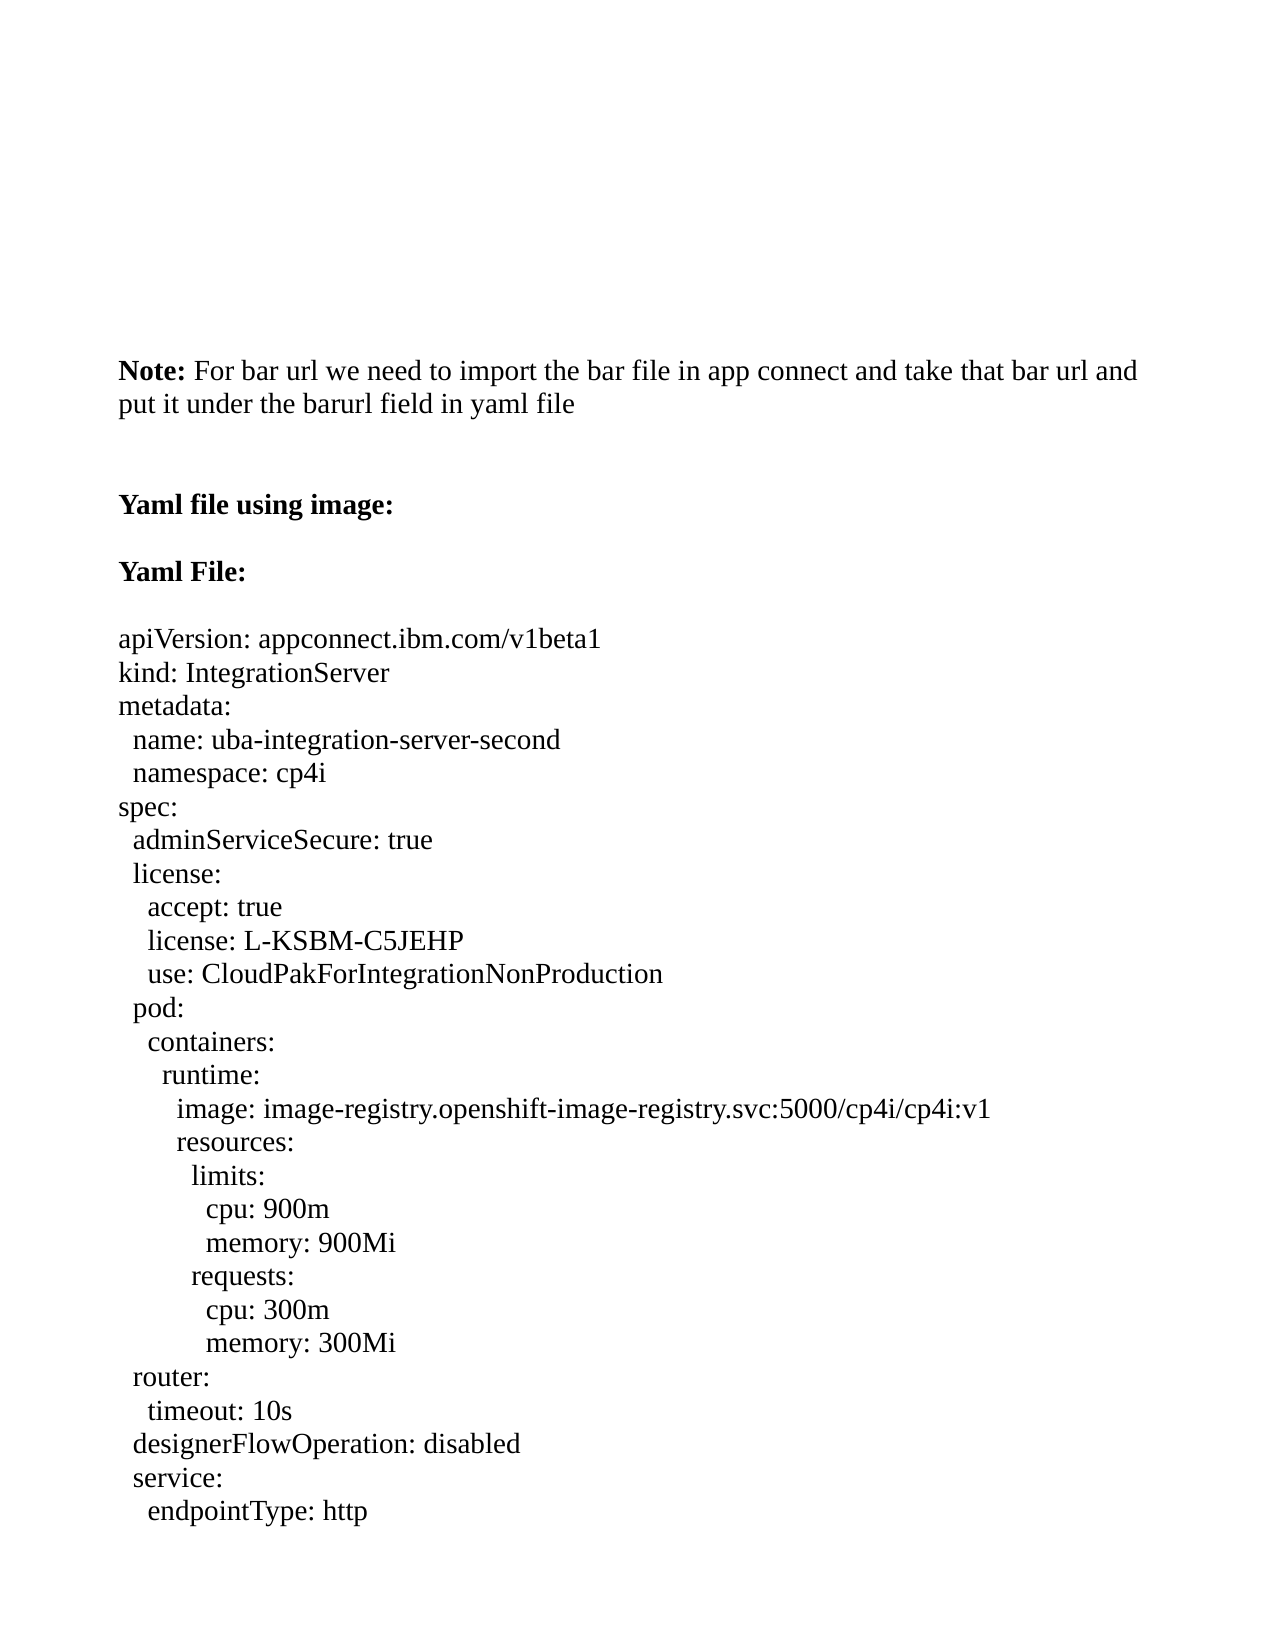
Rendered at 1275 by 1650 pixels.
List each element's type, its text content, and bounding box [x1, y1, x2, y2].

text apiVersion: appconnect.ibm.com/v1beta1 [118, 621, 1157, 655]
text memory: 900Mi [118, 1225, 1157, 1258]
text endpointType: http [118, 1493, 1157, 1527]
text Note: For bar url we need to import the bar file in app connect and take that bar url and put it under the barurl field in yaml file [118, 353, 1157, 420]
text Yaml file using image: [118, 487, 1157, 521]
text resources: [118, 1124, 1157, 1158]
text router: [118, 1359, 1157, 1393]
text metadata: [118, 688, 1157, 722]
text license: L-KSBM-C5JEHP [118, 923, 1157, 957]
text memory: 300Mi [118, 1326, 1157, 1359]
text designerFlowOperation: disabled [118, 1426, 1157, 1460]
text cpu: 300m [118, 1292, 1157, 1326]
text pod: [118, 990, 1157, 1024]
text image: image-registry.openshift-image-registry.svc:5000/cp4i/cp4i:v1 [118, 1091, 1157, 1124]
text containers: [118, 1024, 1157, 1057]
text limits: [118, 1158, 1157, 1191]
text name: uba-integration-server-second [118, 722, 1157, 755]
text Yaml File: [118, 554, 1157, 588]
text accept: true [118, 889, 1157, 923]
text license: [118, 856, 1157, 889]
text service: [118, 1460, 1157, 1493]
text timeout: 10s [118, 1393, 1157, 1426]
text requests: [118, 1258, 1157, 1292]
text runtime: [118, 1057, 1157, 1091]
text use: CloudPakForIntegrationNonProduction [118, 957, 1157, 990]
text spec: [118, 789, 1157, 822]
text adminServiceSecure: true [118, 822, 1157, 856]
text namespace: cp4i [118, 755, 1157, 789]
text cpu: 900m [118, 1191, 1157, 1225]
text kind: IntegrationServer [118, 655, 1157, 688]
